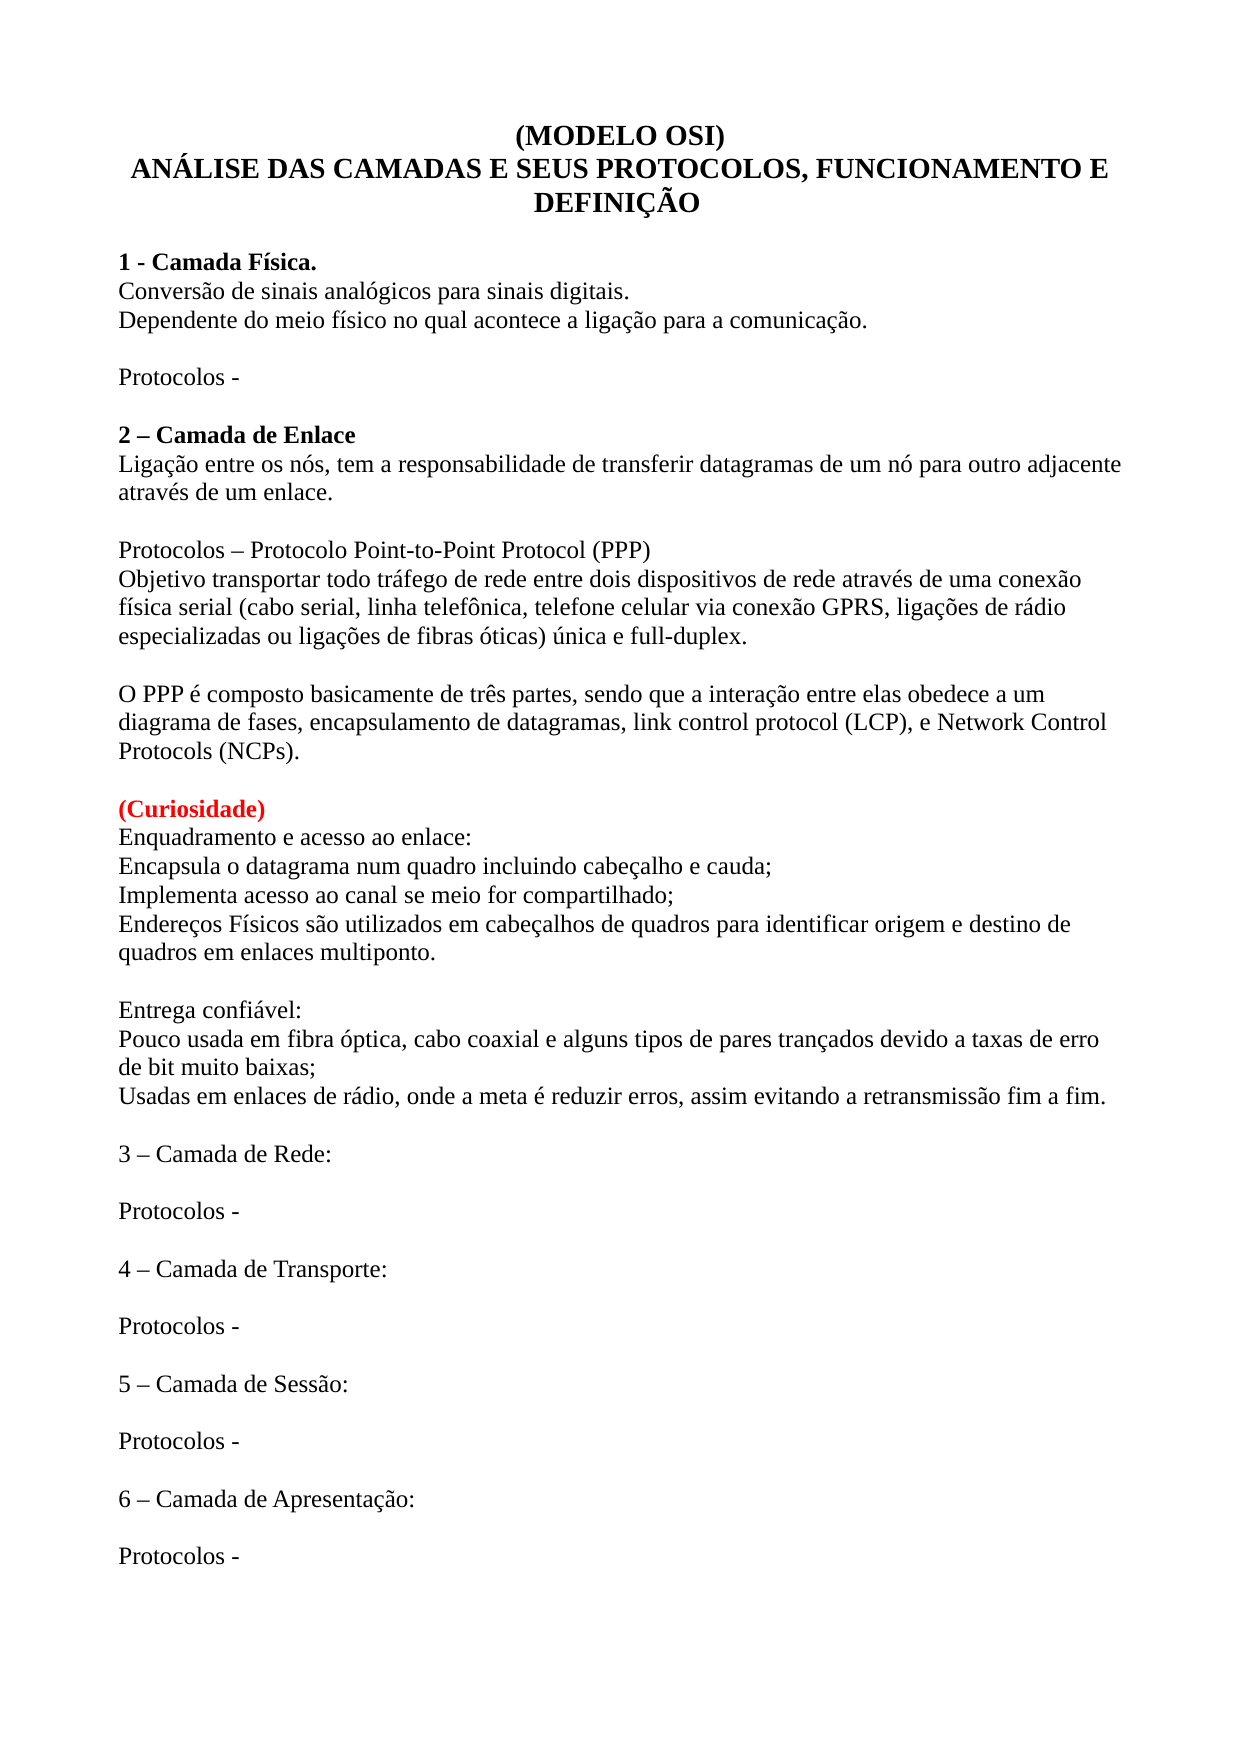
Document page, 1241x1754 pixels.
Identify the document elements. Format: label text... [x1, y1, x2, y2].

text Implementa acesso ao canal se meio for compartilhado; [118, 880, 1122, 909]
text 1 - Camada Física. Conversão de sinais analógicos para sinais digitais. Dependente do meio físico no qual acontece a ligação para a comunicação. [118, 247, 1122, 334]
text Usadas em enlaces de rádio, onde a meta é reduzir erros, assim evitando a retransmissão fim a fim. [118, 1081, 1122, 1110]
text 3 – Camada de Rede: [118, 1139, 1122, 1167]
text (Curiosidade) [118, 794, 1122, 822]
text ANÁLISE DAS CAMADAS E SEUS PROTOCOLOS, FUNCIONAMENTO E DEFINIÇÃO [118, 152, 1122, 219]
text (MODELO OSI) [118, 118, 1122, 152]
text Ligação entre os nós, tem a responsabilidade de transferir datagramas de um nó para outro adjacente através de um enlace. [118, 449, 1122, 506]
text Protocolos - [118, 1196, 1122, 1225]
text O PPP é composto basicamente de três partes, sendo que a interação entre elas obedece a um diagrama de fases, encapsulamento de datagramas, link control protocol (LCP), e Network Control Protocols (NCPs). [118, 679, 1122, 765]
text Protocolos - [118, 362, 1122, 391]
text Protocolos - [118, 1426, 1122, 1455]
text Protocolos - [118, 1311, 1122, 1340]
text Protocolos – Protocolo Point-to-Point Protocol (PPP) Objetivo transportar todo tráfego de rede entre dois dispositivos de rede através de uma conexão física serial (cabo serial, linha telefônica, telefone celular via conexão GPRS, ligações de rádio especializadas ou ligações de fibras óticas) única e full-duplex. [118, 535, 1122, 650]
text Protocolos - [118, 1541, 1122, 1570]
text Entrega confiável: [118, 995, 1122, 1024]
text 2 – Camada de Enlace [118, 420, 1122, 449]
text Endereços Físicos são utilizados em cabeçalhos de quadros para identificar origem e destino de quadros em enlaces multiponto. [118, 909, 1122, 966]
text 4 – Camada de Transporte: [118, 1254, 1122, 1282]
text 6 – Camada de Apresentação: [118, 1484, 1122, 1512]
text Enquadramento e acesso ao enlace: [118, 822, 1122, 851]
text Encapsula o datagrama num quadro incluindo cabeçalho e cauda; [118, 851, 1122, 880]
text Pouco usada em fibra óptica, cabo coaxial e alguns tipos de pares trançados devido a taxas de erro de bit muito baixas; [118, 1024, 1122, 1081]
text 5 – Camada de Sessão: [118, 1369, 1122, 1397]
